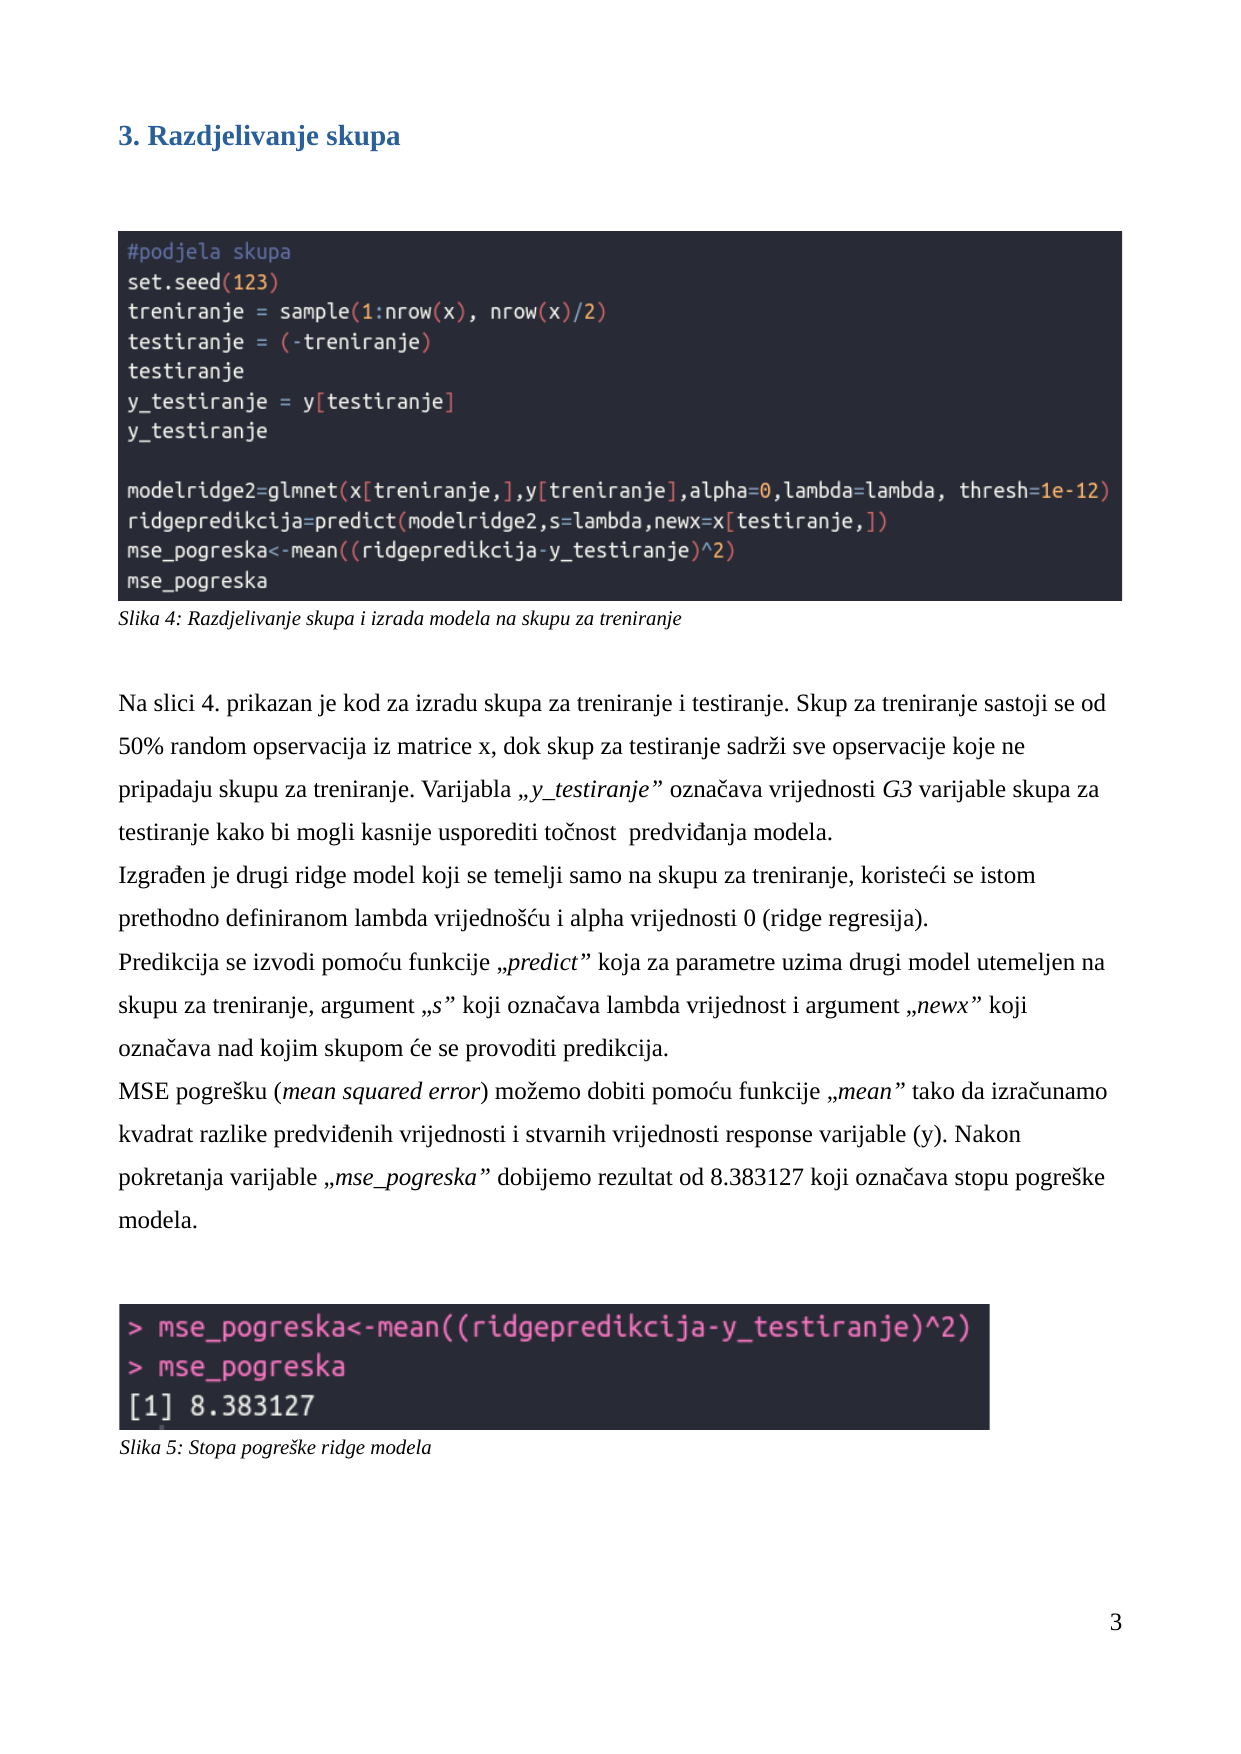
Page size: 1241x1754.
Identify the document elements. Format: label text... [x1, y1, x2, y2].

text Slika 5: Stopa pogreške ridge modela [119, 1430, 990, 1459]
text 3. Razdjelivanje skupa [118, 118, 1122, 152]
text Predikcija se izvodi pomoću funkcije „predict” koja za parametre uzima drugi model utemeljen na skupu za treniranje, argument „s” koji označava lambda vrijednost i argument „newx” koji označava nad kojim skupom će se provoditi predikcija. [118, 947, 1122, 1062]
picture [118, 231, 1123, 601]
text MSE pogrešku (mean squared error) možemo dobiti pomoću funkcije „mean” tako da izračunamo kvadrat razlike predviđenih vrijednosti i stvarnih vrijednosti response varijable (y). Nakon pokretanja varijable „mse_pogreska” dobijemo rezultat od 8.383127 koji označava stopu pogreške modela. [118, 1076, 1122, 1234]
text Izgrađen je drugi ridge model koji se temelji samo na skupu za treniranje, koristeći se istom prethodno definiranom lambda vrijednošću i alpha vrijednosti 0 (ridge regresija). [118, 860, 1122, 932]
text Slika 4: Razdjelivanje skupa i izrada modela na skupu za treniranje [118, 601, 1122, 630]
picture [119, 1304, 990, 1430]
text Na slici 4. prikazan je kod za izradu skupa za treniranje i testiranje. Skup za treniranje sastoji se od 50% random opservacija iz matrice x, dok skup za testiranje sadrži sve opservacije koje ne pripadaju skupu za treniranje. Varijabla „y_testiranje” označava vrijednosti G3 varijable skupa za testiranje kako bi mogli kasnije usporediti točnost predviđanja modela. [118, 688, 1122, 846]
